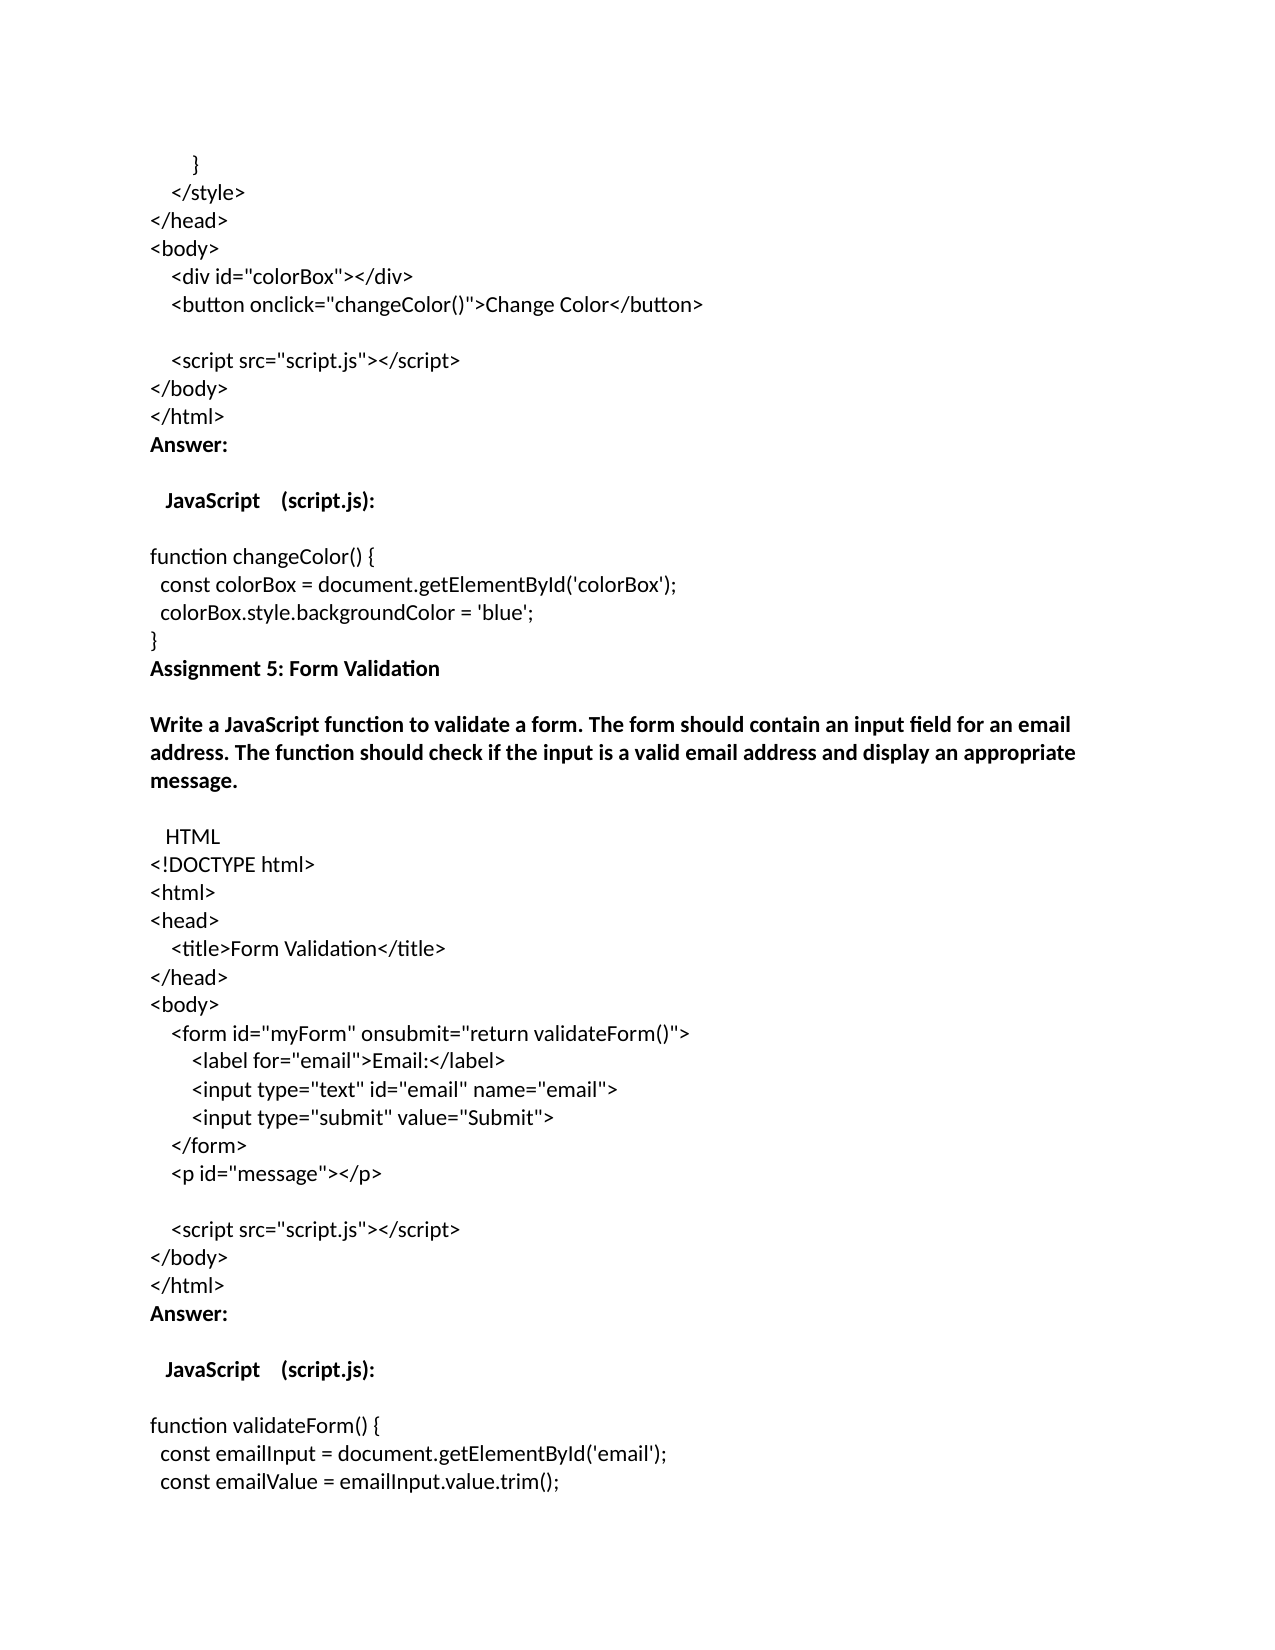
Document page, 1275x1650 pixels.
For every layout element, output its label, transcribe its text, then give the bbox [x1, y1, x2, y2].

text HTML [150, 822, 1125, 851]
text </html> [150, 402, 1125, 430]
text </body> [150, 1243, 1125, 1271]
text <html> [150, 878, 1125, 907]
text JavaScript (script.js): [150, 1355, 1125, 1383]
text <!DOCTYPE html> [150, 851, 1125, 878]
text <input type="text" id="email" name="email"> [150, 1075, 1125, 1103]
text const emailValue = emailInput.value.trim(); [150, 1467, 1125, 1495]
text <script src="script.js"></script> [150, 1215, 1125, 1243]
text } [150, 150, 1125, 178]
text </head> [150, 206, 1125, 234]
text </head> [150, 963, 1125, 991]
text function validateForm() { [150, 1411, 1125, 1439]
text colorBox.style.backgroundColor = 'blue'; [150, 598, 1125, 626]
text <div id="colorBox"></div> [150, 262, 1125, 290]
text function changeColor() { [150, 542, 1125, 570]
text JavaScript (script.js): [150, 486, 1125, 514]
text Write a JavaScript function to validate a form. The form should contain an input field for an email address. The function should check if the input is a valid email address and display an appropriate message. [150, 710, 1125, 794]
text <head> [150, 907, 1125, 934]
text Assignment 5: Form Validation [150, 654, 1125, 682]
text <title>Form Validation</title> [150, 934, 1125, 963]
text </form> [150, 1131, 1125, 1159]
text <body> [150, 234, 1125, 262]
text </style> [150, 178, 1125, 206]
text </body> [150, 374, 1125, 402]
text <form id="myForm" onsubmit="return validateForm()"> [150, 1019, 1125, 1047]
text const colorBox = document.getElementById('colorBox'); [150, 570, 1125, 598]
text </html> [150, 1271, 1125, 1299]
text } [150, 626, 1125, 654]
text Answer: [150, 430, 1125, 458]
text <input type="submit" value="Submit"> [150, 1103, 1125, 1131]
text <p id="message"></p> [150, 1159, 1125, 1187]
text Answer: [150, 1299, 1125, 1327]
text <body> [150, 991, 1125, 1019]
text <button onclick="changeColor()">Change Color</button> [150, 290, 1125, 318]
text const emailInput = document.getElementById('email'); [150, 1439, 1125, 1467]
text <label for="email">Email:</label> [150, 1047, 1125, 1075]
text <script src="script.js"></script> [150, 346, 1125, 374]
